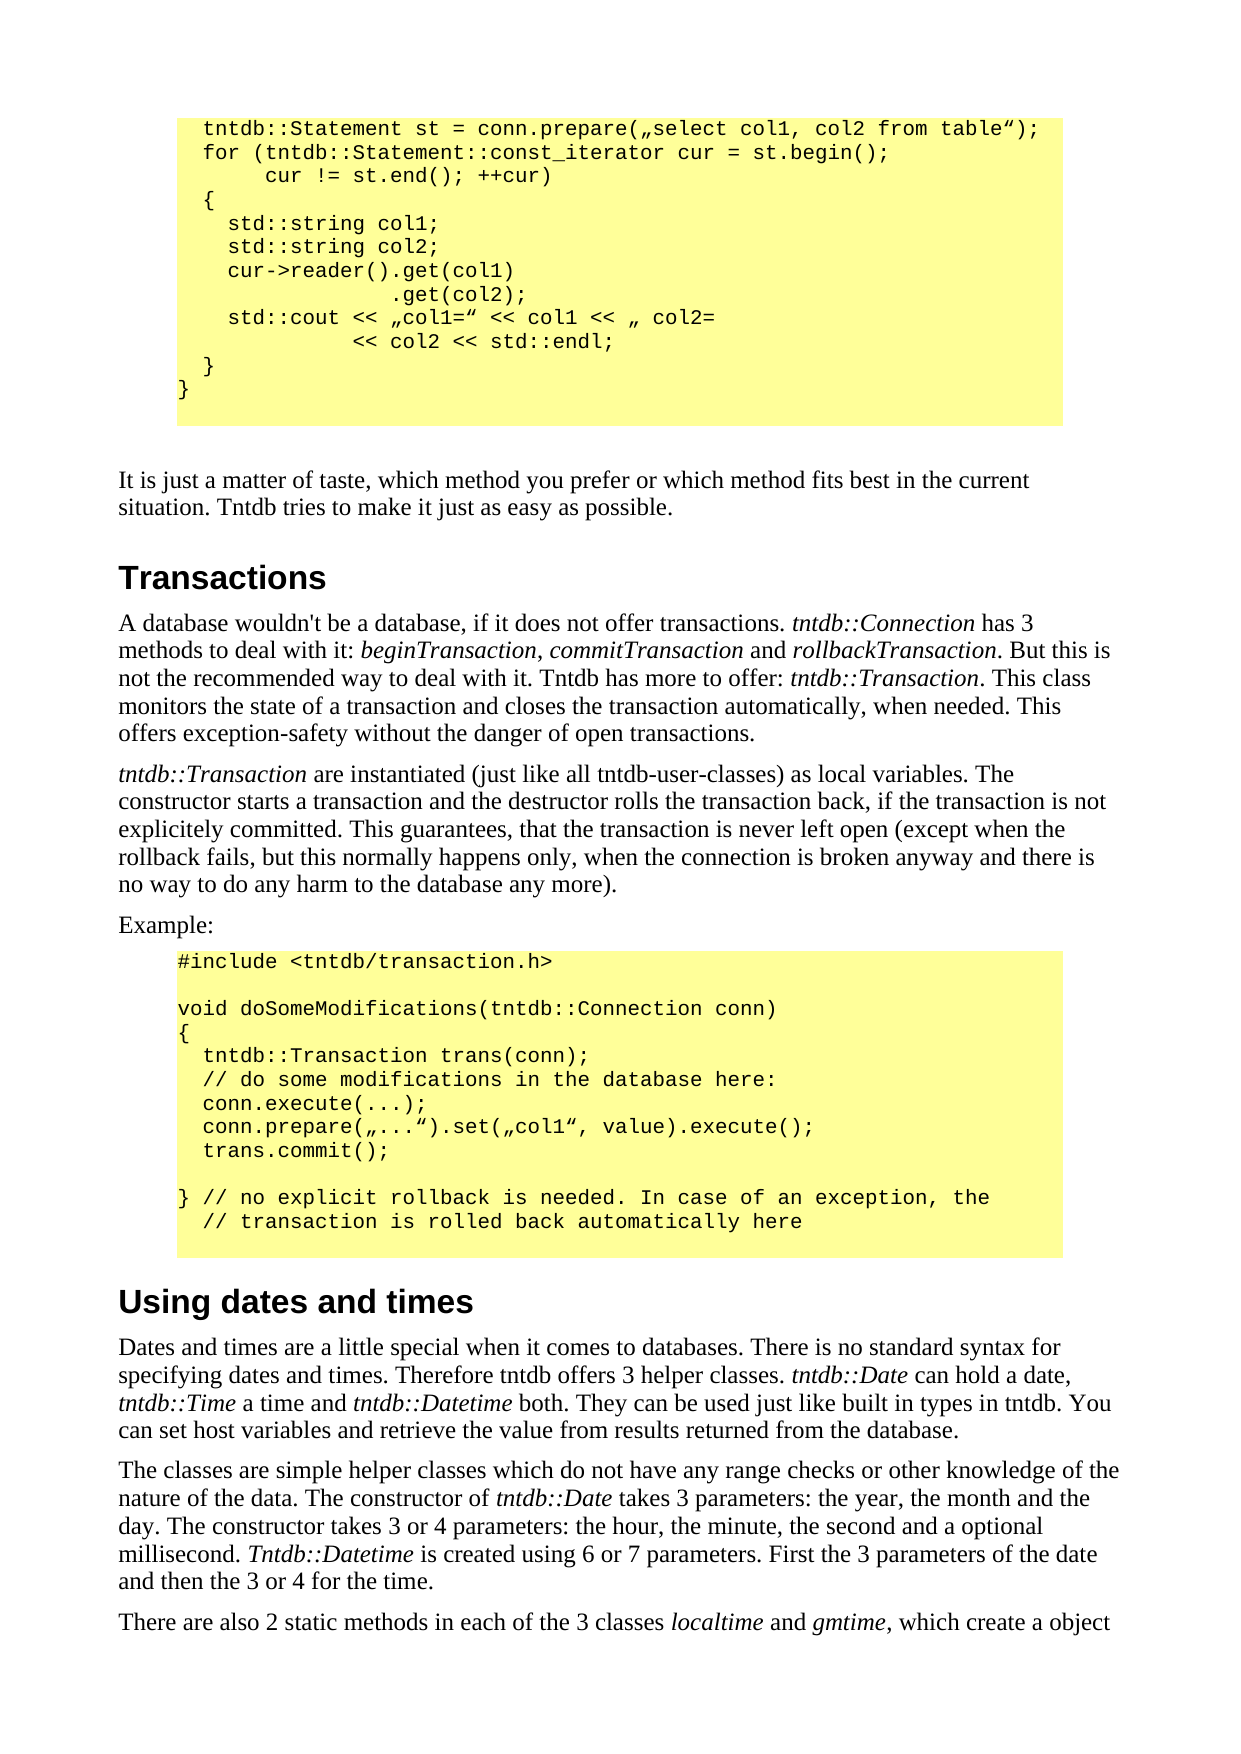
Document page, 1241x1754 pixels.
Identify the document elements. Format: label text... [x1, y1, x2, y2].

text { [177, 1022, 1063, 1046]
text cur->reader().get(col1) [177, 260, 1063, 284]
text std::string col1; [177, 213, 1063, 236]
text } [177, 354, 1063, 378]
text cur != st.end(); ++cur) [177, 165, 1063, 189]
text conn.prepare(„...“).set(„col1“, value).execute(); [177, 1116, 1063, 1140]
text void doSomeModifications(tntdb::Connection conn) [177, 998, 1063, 1022]
text #include <tntdb/transaction.h> [177, 951, 1063, 974]
text Example: [118, 911, 1122, 938]
subtitle Using dates and times [118, 1283, 1122, 1321]
text // transaction is rolled back automatically here [177, 1211, 1063, 1235]
text { [177, 189, 1063, 213]
text It is just a matter of taste, which method you prefer or which method fits best in the current situation. Tntdb tries to make it just as easy as possible. [118, 466, 1122, 521]
text tntdb::Transaction are instantiated (just like all tntdb-user-classes) as local variables. The constructor starts a transaction and the destructor rolls the transaction back, if the transaction is not explicitely committed. This guarantees, that the transaction is never left open (except when the rollback fails, but this normally happens only, when the connection is broken anyway and there is no way to do any harm to the database any more). [118, 760, 1122, 898]
text for (tntdb::Statement::const_iterator cur = st.begin(); [177, 142, 1063, 165]
text conn.execute(...); [177, 1093, 1063, 1116]
text There are also 2 static methods in each of the 3 classes localtime and gmtime, which create a object [118, 1608, 1122, 1635]
subtitle Transactions [118, 559, 1122, 596]
text // do some modifications in the database here: [177, 1069, 1063, 1093]
text std::cout << „col1=“ << col1 << „ col2= [177, 307, 1063, 331]
text << col2 << std::endl; [177, 331, 1063, 354]
text tntdb::Statement st = conn.prepare(„select col1, col2 from table“); [177, 118, 1063, 142]
text } [177, 378, 1063, 402]
text .get(col2); [177, 284, 1063, 307]
text Dates and times are a little special when it comes to databases. There is no standard syntax for specifying dates and times. Therefore tntdb offers 3 helper classes. tntdb::Date can hold a date, tntdb::Time a time and tntdb::Datetime both. They can be used just like built in types in tntdb. You can set host variables and retrieve the value from results returned from the database. [118, 1333, 1122, 1444]
text The classes are simple helper classes which do not have any range checks or other knowledge of the nature of the data. The constructor of tntdb::Date takes 3 parameters: the year, the month and the day. The constructor takes 3 or 4 parameters: the hour, the minute, the second and a optional millisecond. Tntdb::Datetime is created using 6 or 7 parameters. First the 3 parameters of the date and then the 3 or 4 for the time. [118, 1457, 1122, 1595]
text } // no explicit rollback is needed. In case of an exception, the [177, 1187, 1063, 1211]
text trans.commit(); [177, 1140, 1063, 1164]
text std::string col2; [177, 236, 1063, 260]
text A database wouldn't be a database, if it does not offer transactions. tntdb::Connection has 3 methods to deal with it: beginTransaction, commitTransaction and rollbackTransaction. But this is not the recommended way to deal with it. Tntdb has more to offer: tntdb::Transaction. This class monitors the state of a transaction and closes the transaction automatically, when needed. This offers exception-safety without the danger of open transactions. [118, 609, 1122, 747]
text tntdb::Transaction trans(conn); [177, 1046, 1063, 1069]
